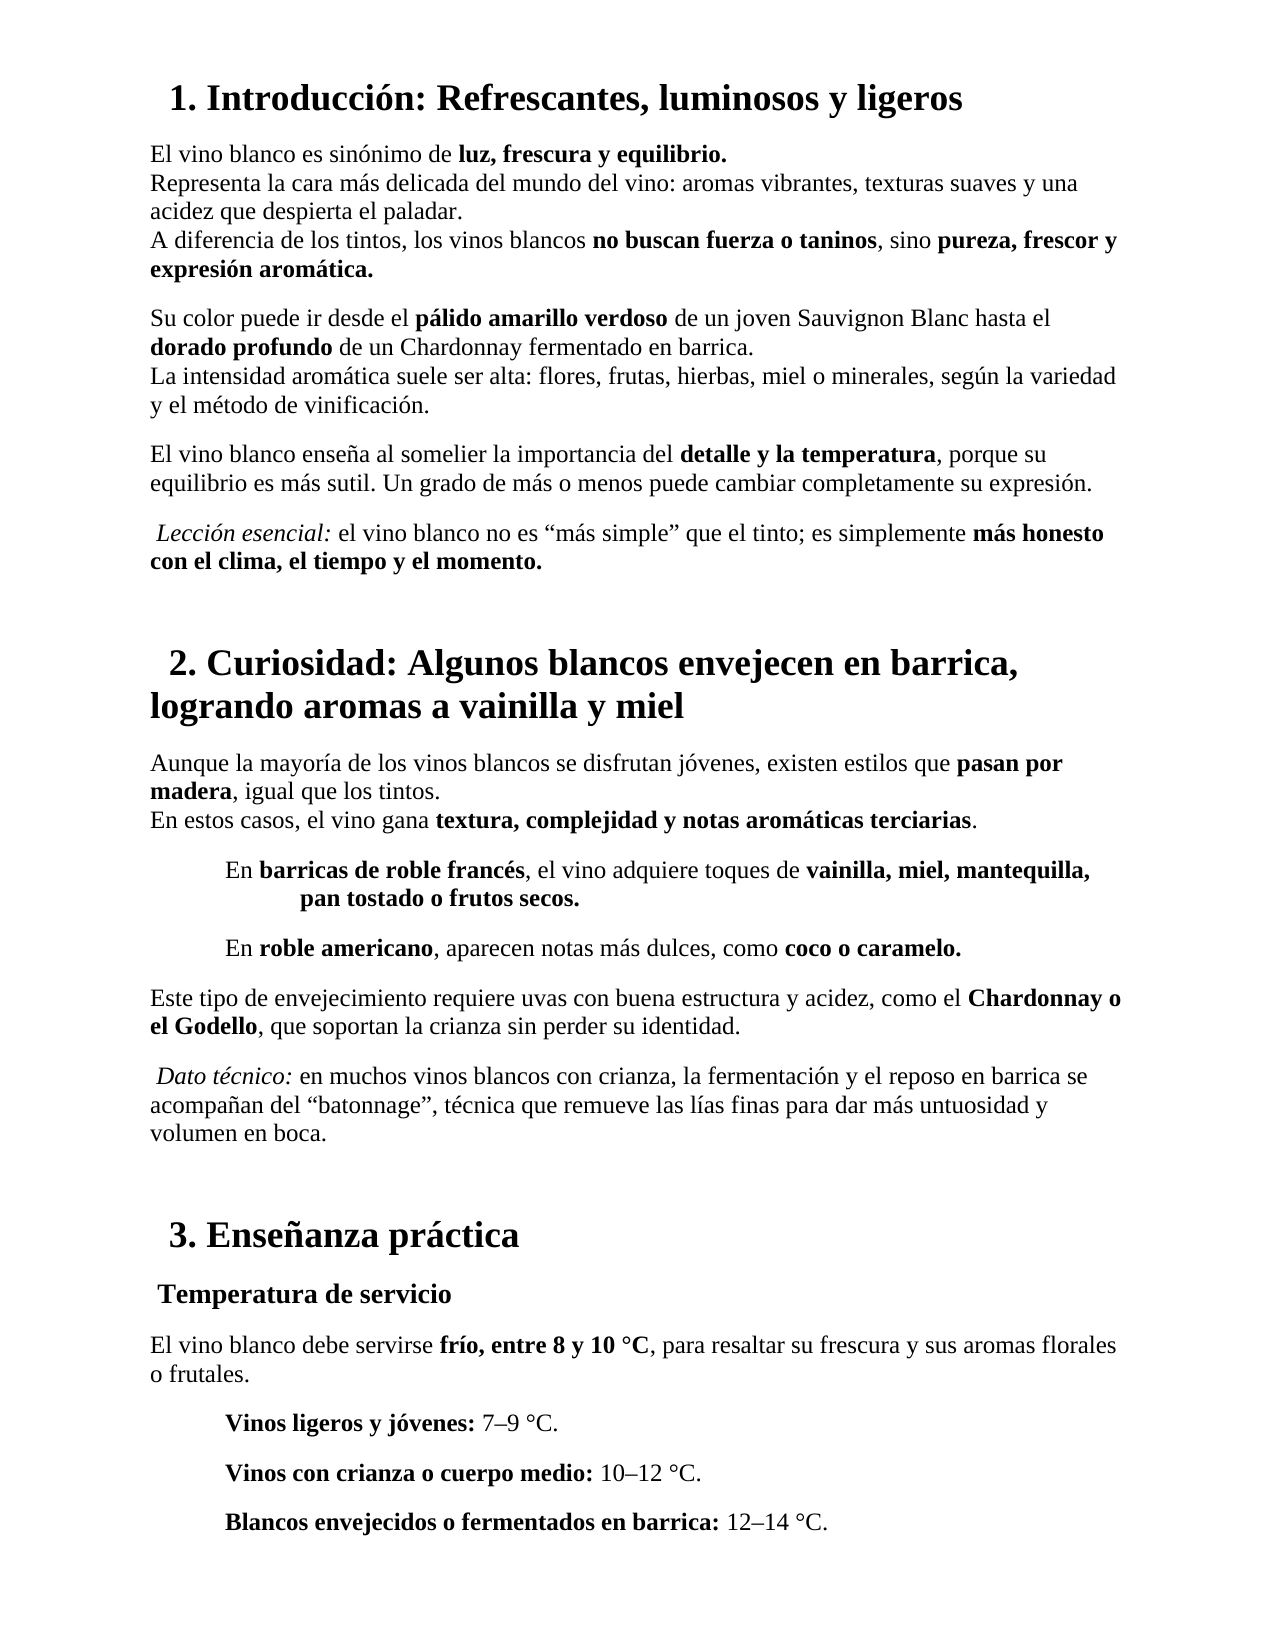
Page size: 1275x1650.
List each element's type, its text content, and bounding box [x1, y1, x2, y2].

text El vino blanco es sinónimo de luz, frescura y equilibrio. Representa la cara más delicada del mundo del vino: aromas vibrantes, texturas suaves y una acidez que despierta el paladar. A diferencia de los tintos, los vinos blancos no buscan fuerza o taninos, sino pureza, frescor y expresión aromática. [150, 139, 1125, 283]
text El vino blanco enseña al somelier la importancia del detalle y la temperatura, porque su equilibrio es más sutil. Un grado de más o menos puede cambiar completamente su expresión. [150, 439, 1125, 497]
text 2. Curiosidad: Algunos blancos envejecen en barrica, logrando aromas a vainilla y miel [150, 641, 1125, 727]
text 3. Enseñanza práctica [150, 1213, 1125, 1256]
text Dato técnico: en muchos vinos blancos con crianza, la fermentación y el reposo en barrica se acompañan del “batonnage”, técnica que remueve las lías finas para dar más untuosidad y volumen en boca. [150, 1061, 1125, 1147]
list Vinos con crianza o cuerpo medio: 10–12 °C. [187, 1458, 1125, 1487]
text Lección esencial: el vino blanco no es “más simple” que el tinto; es simplemente más honesto con el clima, el tiempo y el momento. [150, 518, 1125, 575]
text Temperatura de servicio [150, 1277, 1125, 1309]
list En roble americano, aparecen notas más dulces, como coco o caramelo. [187, 933, 1125, 962]
list Blancos envejecidos o fermentados en barrica: 12–14 °C. [187, 1507, 1125, 1536]
text El vino blanco debe servirse frío, entre 8 y 10 °C, para resaltar su frescura y sus aromas florales o frutales. [150, 1330, 1125, 1387]
list Vinos ligeros y jóvenes: 7–9 °C. [187, 1408, 1125, 1437]
text Este tipo de envejecimiento requiere uvas con buena estructura y acidez, como el Chardonnay o el Godello, que soportan la crianza sin perder su identidad. [150, 983, 1125, 1040]
list En barricas de roble francés, el vino adquiere toques de vainilla, miel, mantequilla, pan tostado o frutos secos. [187, 855, 1125, 912]
text 1. Introducción: Refrescantes, luminosos y ligeros [150, 75, 1125, 118]
text Su color puede ir desde el pálido amarillo verdoso de un joven Sauvignon Blanc hasta el dorado profundo de un Chardonnay fermentado en barrica. La intensidad aromática suele ser alta: flores, frutas, hierbas, miel o minerales, según la variedad y el método de vinificación. [150, 303, 1125, 418]
text Aunque la mayoría de los vinos blancos se disfrutan jóvenes, existen estilos que pasan por madera, igual que los tintos. En estos casos, el vino gana textura, complejidad y notas aromáticas terciarias. [150, 748, 1125, 834]
